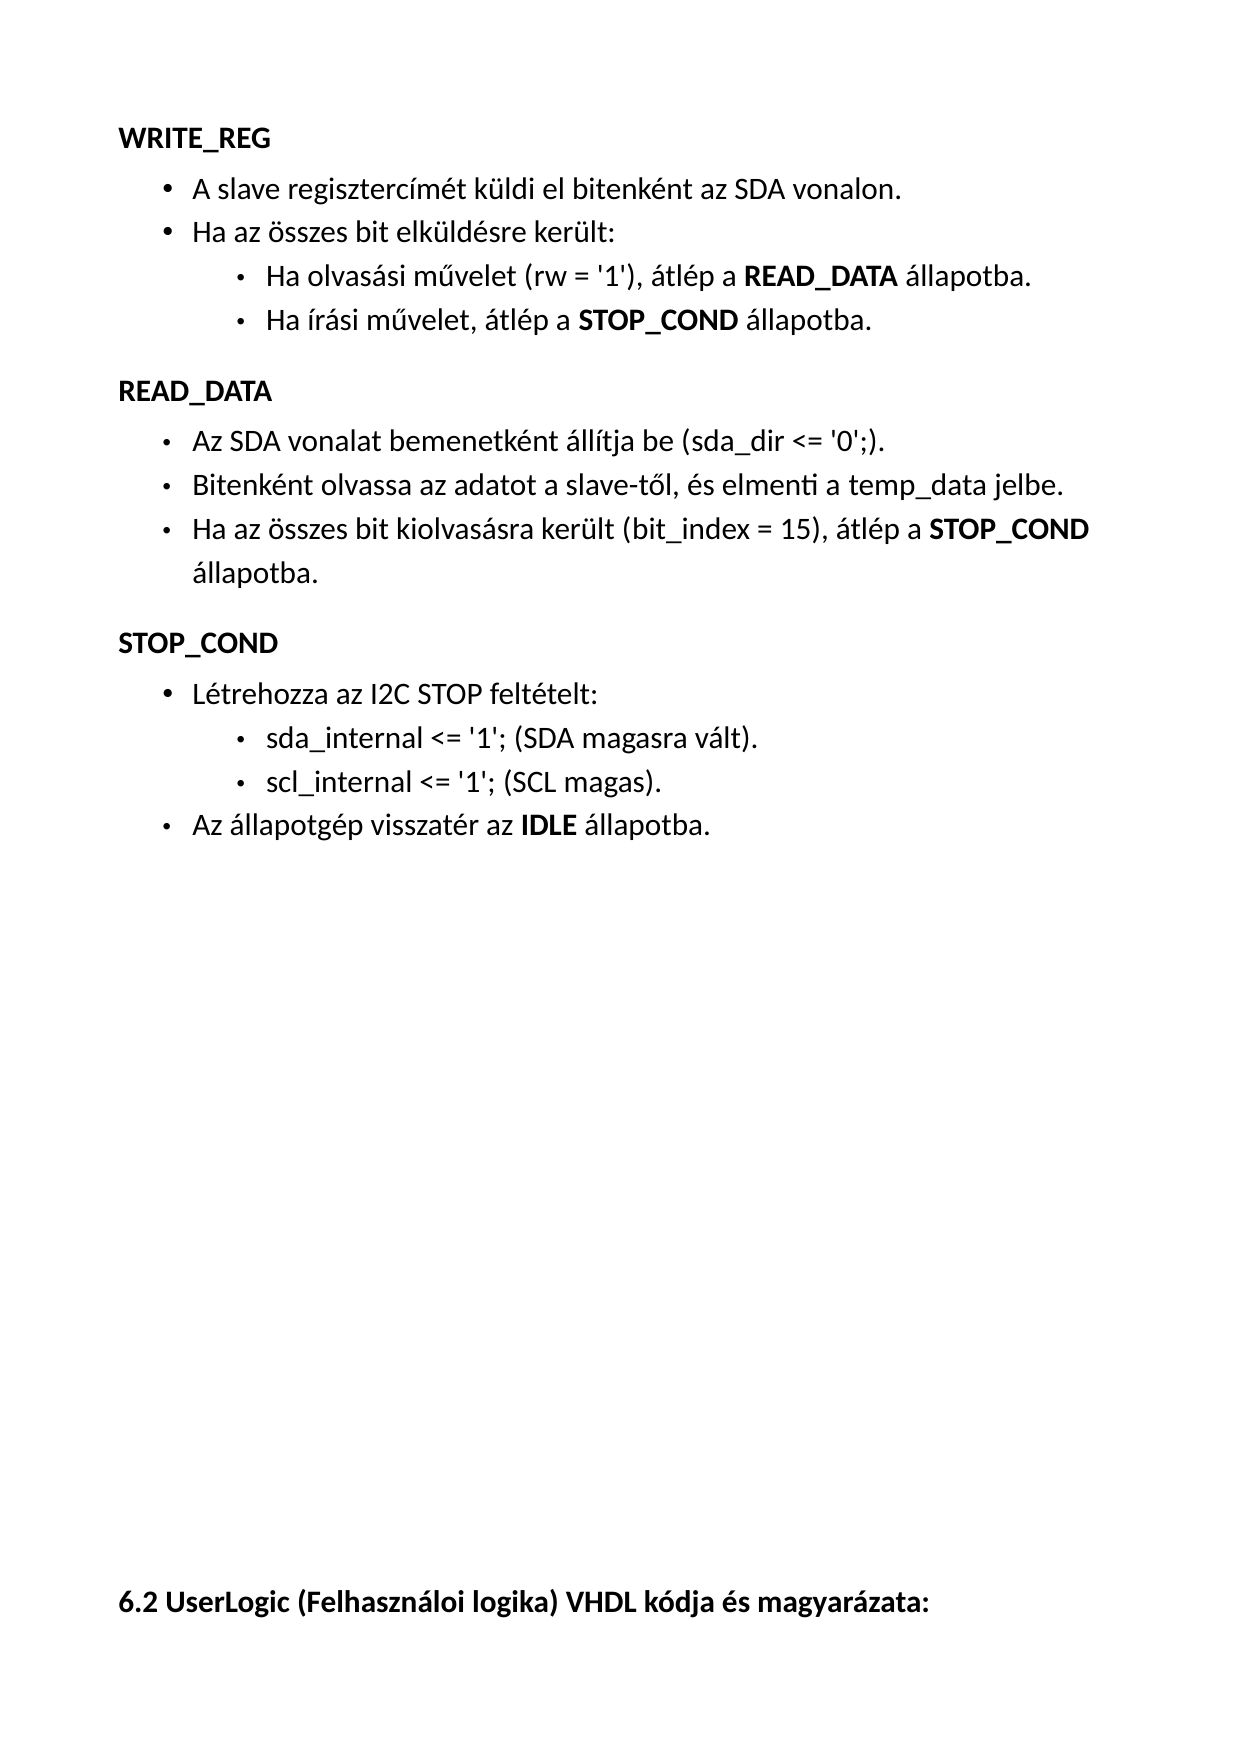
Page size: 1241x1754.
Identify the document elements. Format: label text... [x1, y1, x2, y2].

list Bitenként olvassa az adatot a slave-től, és elmenti a temp_data jelbe. [162, 465, 1122, 503]
list Ha az összes bit elküldésre került: [162, 212, 1122, 251]
text 6.2 UserLogic (Felhasználoi logika) VHDL kódja és magyarázata: [118, 1582, 1122, 1621]
list Az SDA vonalat bemenetként állítja be (sda_dir <= '0';). [162, 421, 1122, 459]
list Ha írási művelet, átlép a STOP_COND állapotba. [236, 300, 1122, 338]
list Az állapotgép visszatér az IDLE állapotba. [162, 805, 1122, 843]
list sda_internal <= '1'; (SDA magasra vált). [236, 718, 1122, 756]
subtitle READ_DATA [118, 371, 1122, 409]
list Ha olvasási művelet (rw = '1'), átlép a READ_DATA állapotba. [236, 256, 1122, 294]
list A slave regisztercímét küldi el bitenként az SDA vonalon. [162, 169, 1122, 207]
list Ha az összes bit kiolvasásra került (bit_index = 15), átlép a STOP_COND állapotba. [162, 509, 1122, 591]
subtitle WRITE_REG [118, 118, 1122, 156]
list scl_internal <= '1'; (SCL magas). [236, 762, 1122, 800]
subtitle STOP_COND [118, 623, 1122, 662]
list Létrehozza az I2C STOP feltételt: [162, 674, 1122, 712]
